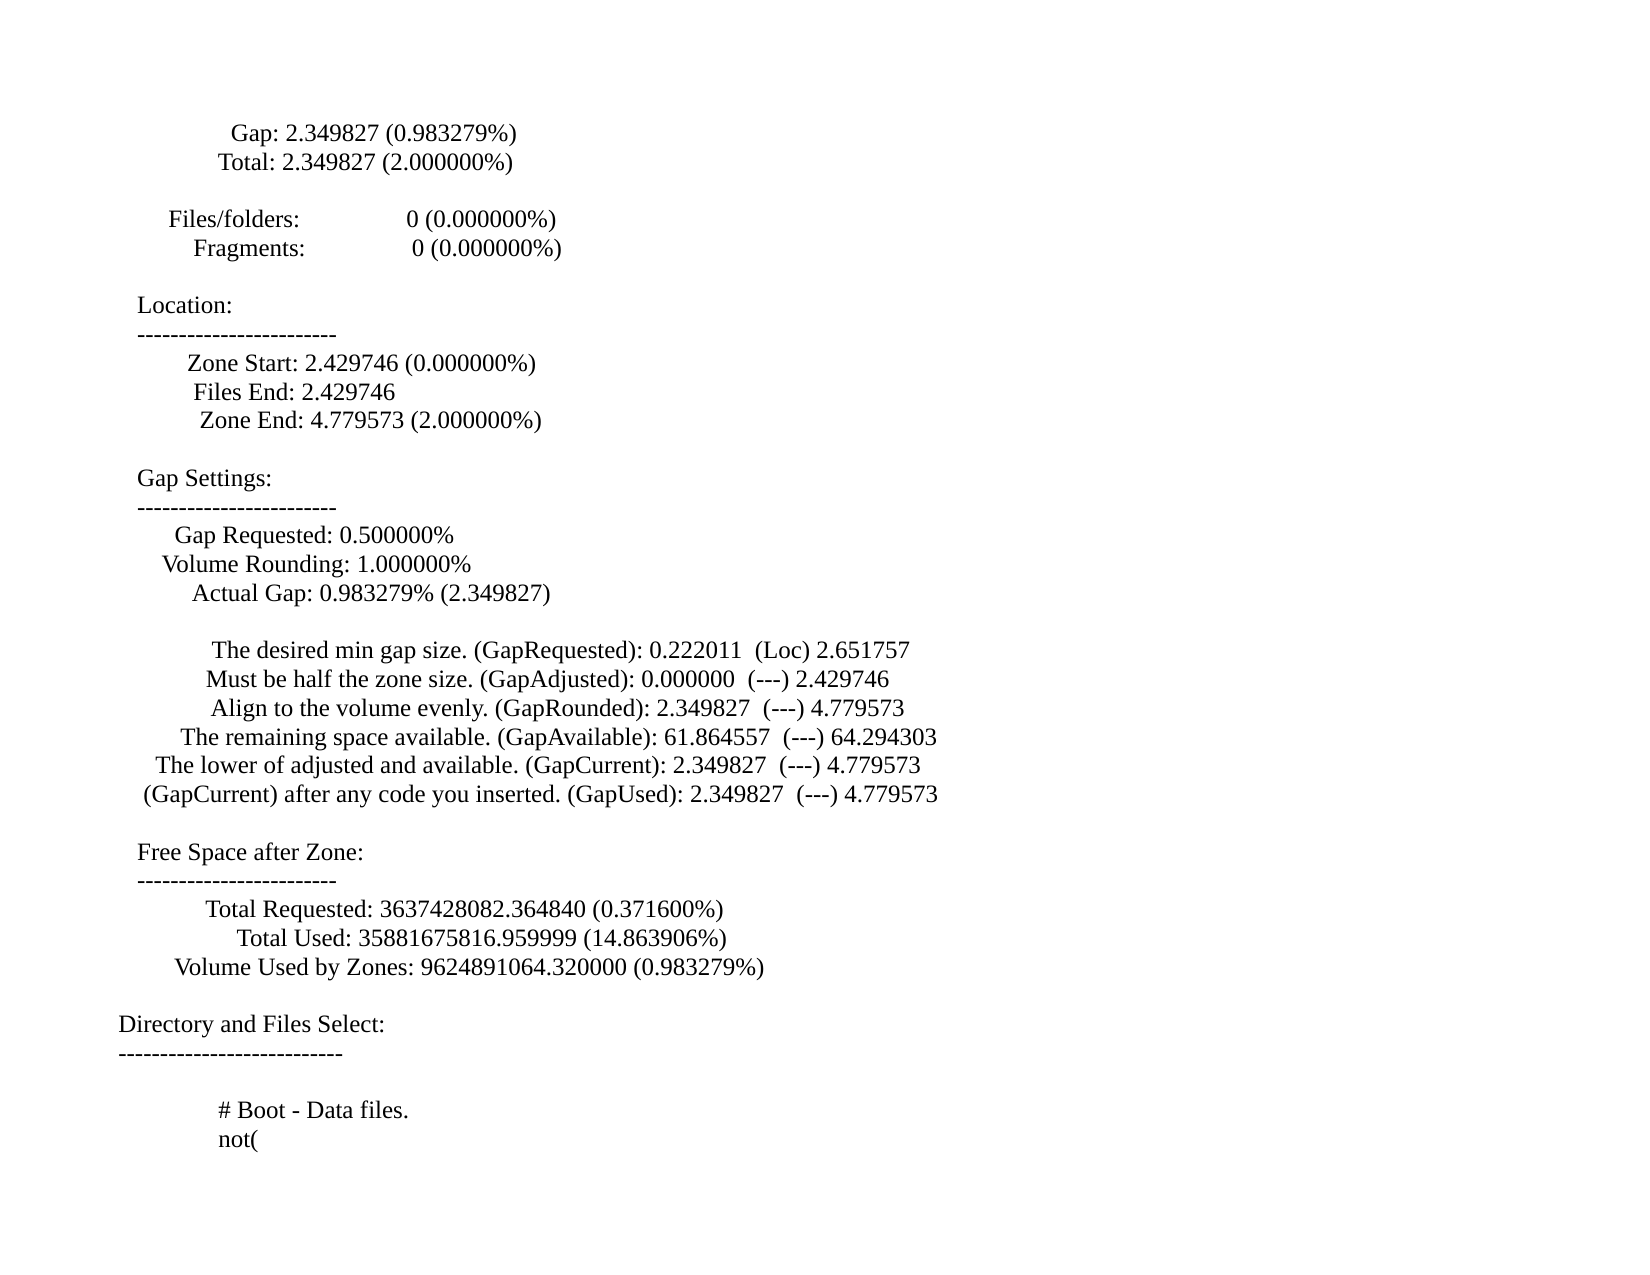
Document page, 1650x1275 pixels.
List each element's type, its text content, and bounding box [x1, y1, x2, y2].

text Total Requested: 3637428082.364840 (0.371600%) [118, 894, 1532, 923]
text ------------------------ [118, 866, 1532, 894]
text Total Used: 35881675816.959999 (14.863906%) [118, 923, 1532, 952]
text ------------------------ [118, 492, 1532, 521]
text Align to the volume evenly. (GapRounded): 2.349827 (---) 4.779573 [118, 693, 1532, 722]
text Directory and Files Select: [118, 1009, 1532, 1038]
text Fragments: 0 (0.000000%) [118, 233, 1532, 262]
text Gap Settings: [118, 463, 1532, 492]
text Gap: 2.349827 (0.983279%) [118, 118, 1532, 147]
text The remaining space available. (GapAvailable): 61.864557 (---) 64.294303 [118, 722, 1532, 751]
text Location: [118, 291, 1532, 319]
text The lower of adjusted and available. (GapCurrent): 2.349827 (---) 4.779573 [118, 751, 1532, 779]
text Must be half the zone size. (GapAdjusted): 0.000000 (---) 2.429746 [118, 664, 1532, 693]
text not( [118, 1124, 1532, 1153]
text ------------------------ [118, 319, 1532, 348]
text Gap Requested: 0.500000% [118, 521, 1532, 549]
text Volume Used by Zones: 9624891064.320000 (0.983279%) [118, 952, 1532, 981]
text Files/folders: 0 (0.000000%) [118, 204, 1532, 233]
text The desired min gap size. (GapRequested): 0.222011 (Loc) 2.651757 [118, 636, 1532, 664]
text --------------------------- [118, 1038, 1532, 1067]
text Zone Start: 2.429746 (0.000000%) [118, 348, 1532, 377]
text Total: 2.349827 (2.000000%) [118, 147, 1532, 176]
text (GapCurrent) after any code you inserted. (GapUsed): 2.349827 (---) 4.779573 [118, 779, 1532, 808]
text # Boot - Data files. [118, 1096, 1532, 1124]
text Zone End: 4.779573 (2.000000%) [118, 406, 1532, 434]
text Free Space after Zone: [118, 837, 1532, 866]
text Actual Gap: 0.983279% (2.349827) [118, 578, 1532, 607]
text Volume Rounding: 1.000000% [118, 549, 1532, 578]
text Files End: 2.429746 [118, 377, 1532, 406]
